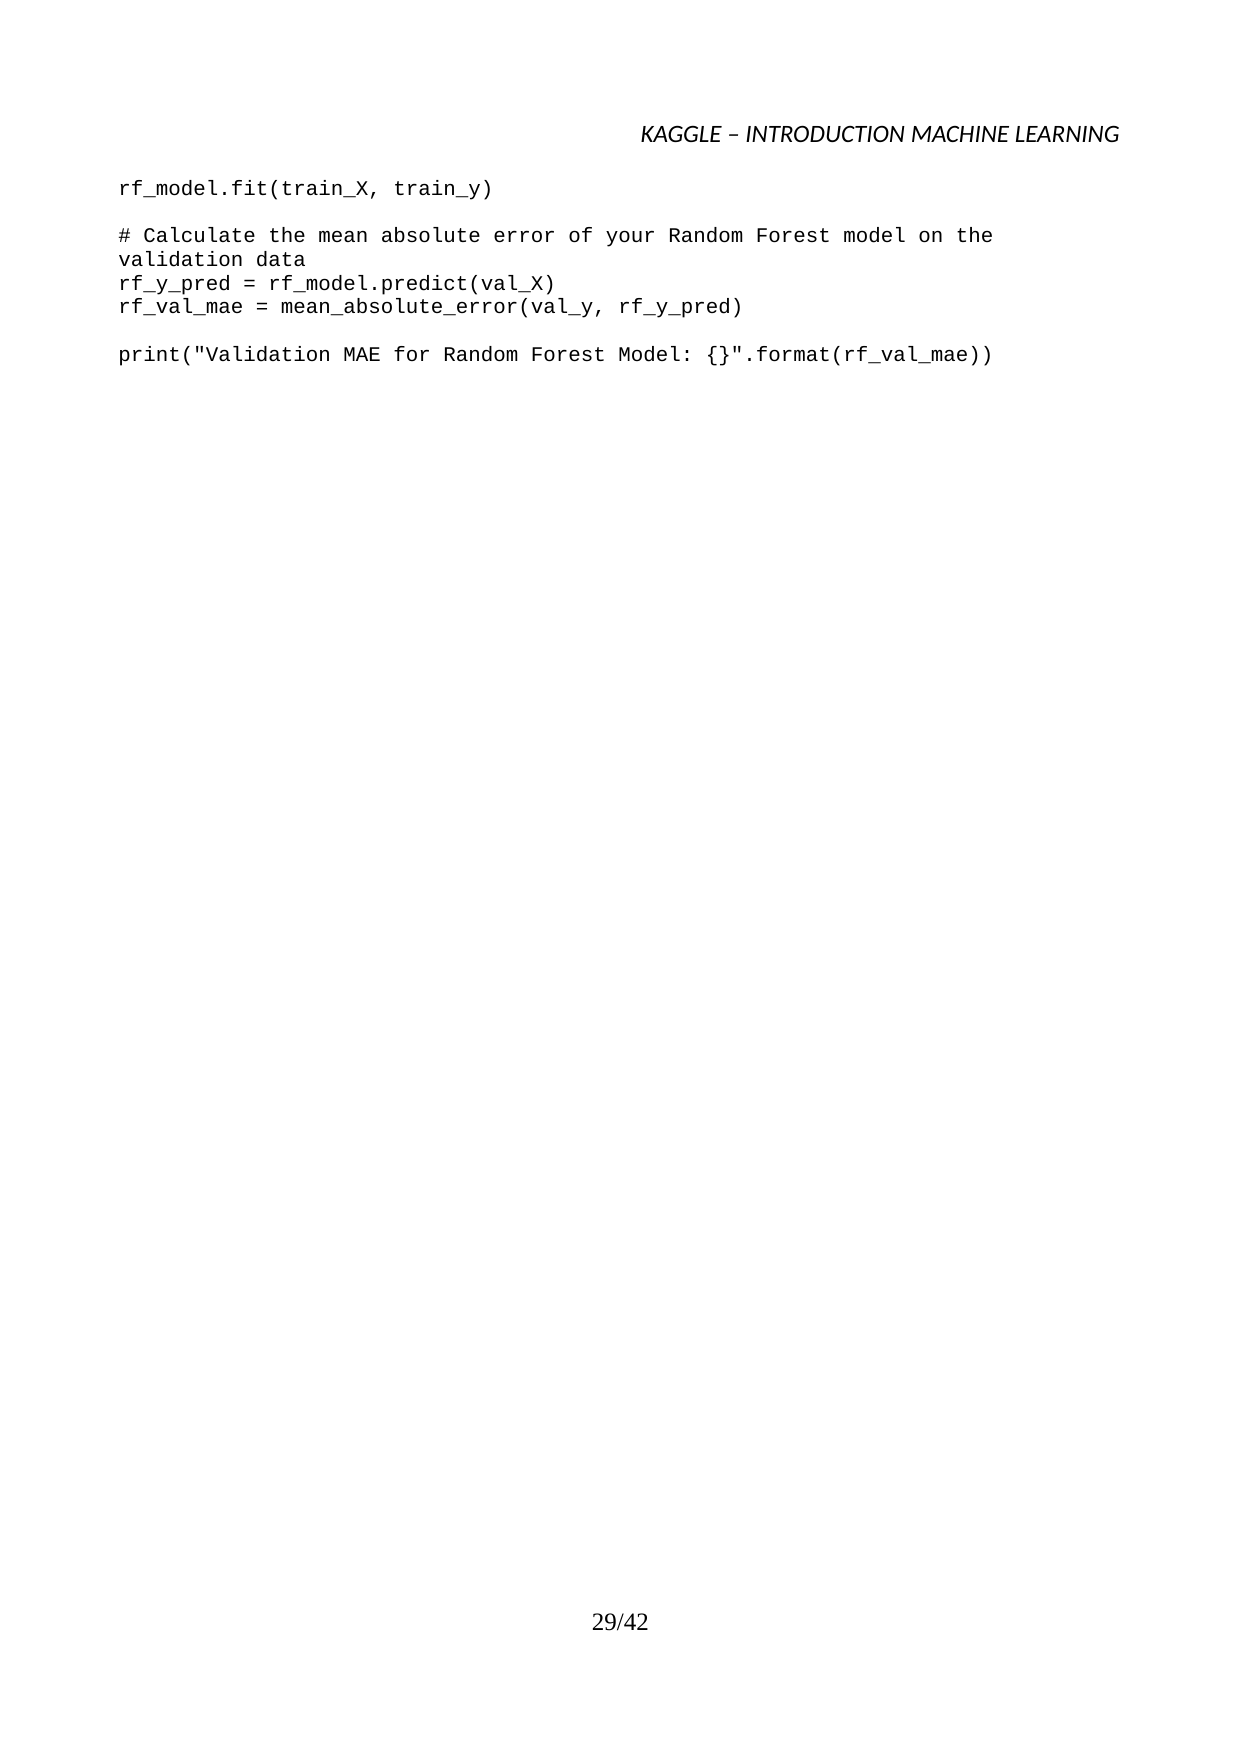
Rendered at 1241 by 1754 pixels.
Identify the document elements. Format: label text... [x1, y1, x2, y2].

text rf_val_mae = mean_absolute_error(val_y, rf_y_pred) [118, 296, 1122, 320]
text # Calculate the mean absolute error of your Random Forest model on the validation data [118, 225, 1122, 273]
text rf_model.fit(train_X, train_y) [118, 178, 1122, 202]
text rf_y_pred = rf_model.predict(val_X) [118, 273, 1122, 296]
text print("Validation MAE for Random Forest Model: {}".format(rf_val_mae)) [118, 344, 1122, 367]
